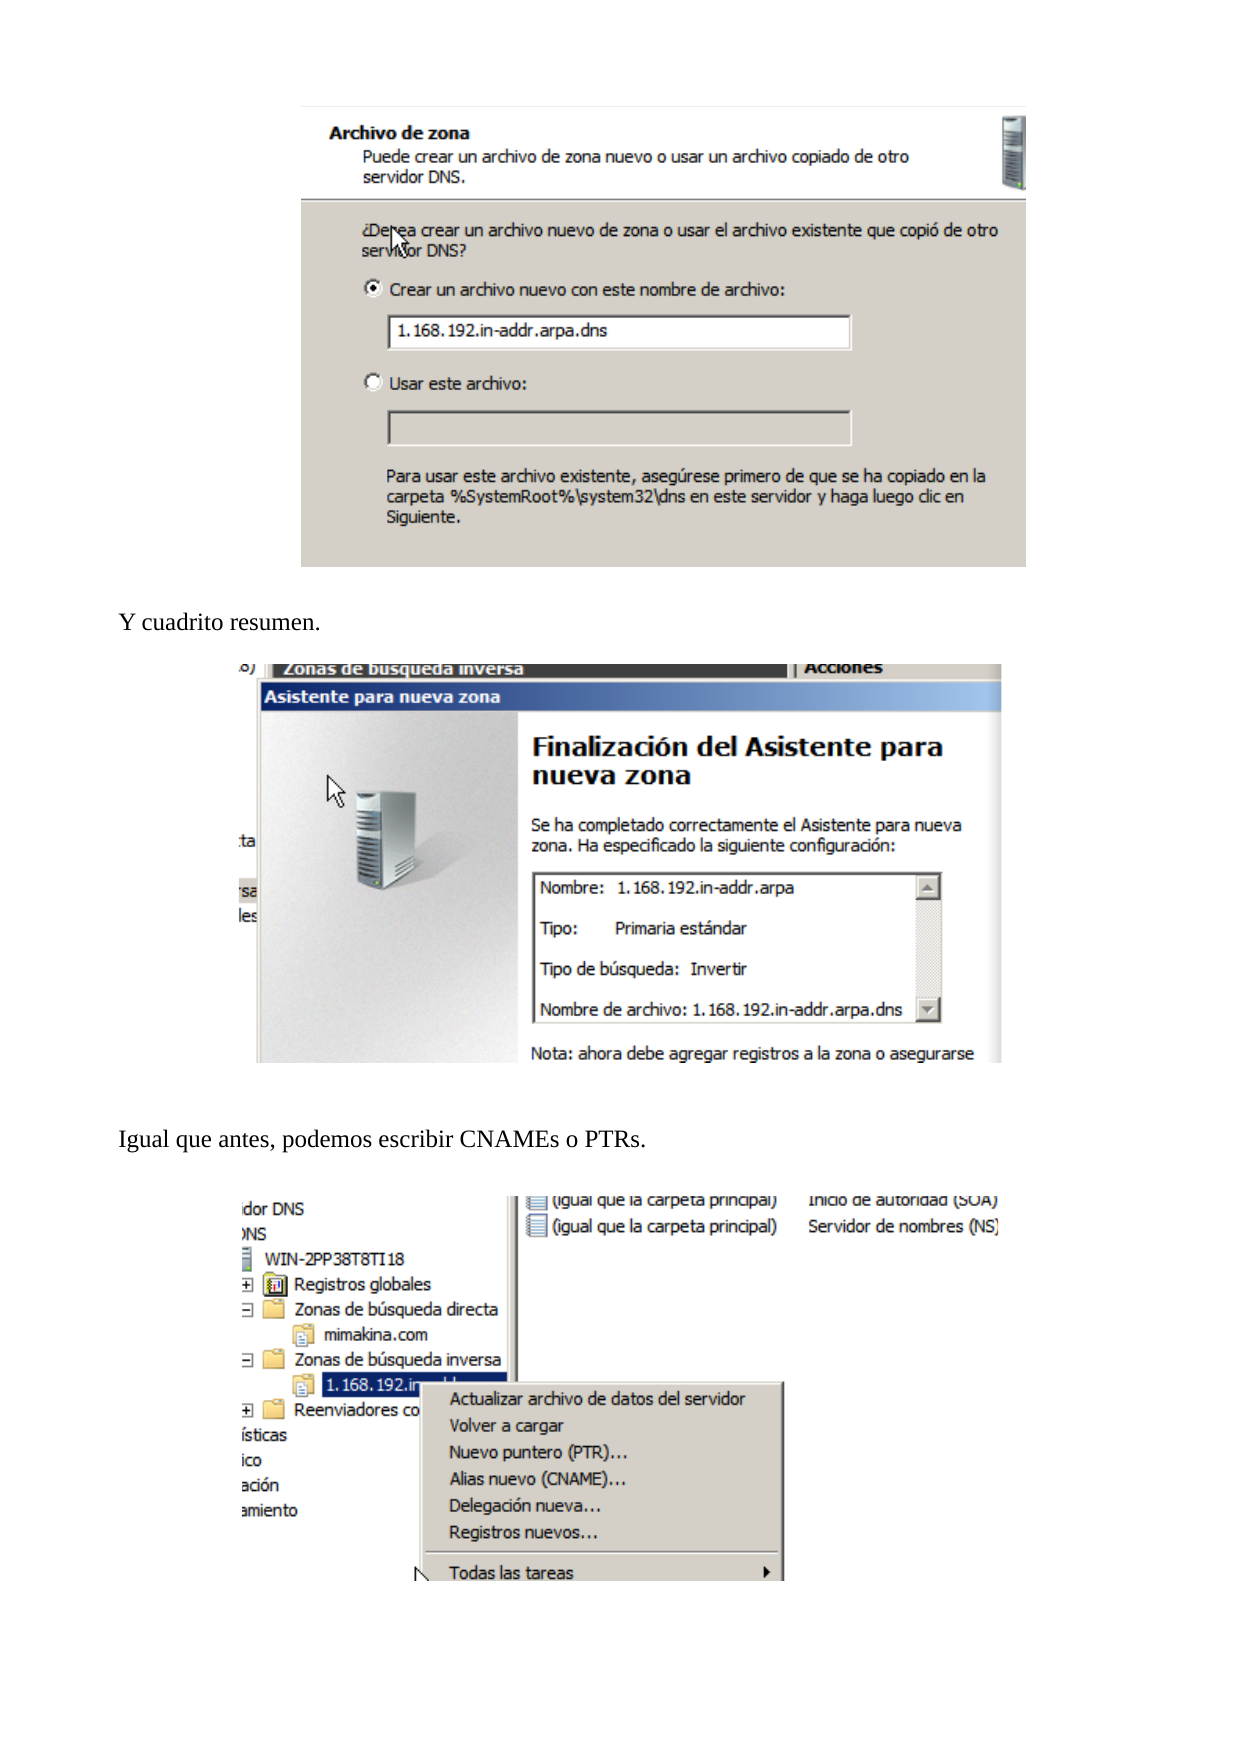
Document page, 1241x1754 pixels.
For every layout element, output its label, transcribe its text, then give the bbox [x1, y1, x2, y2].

picture [242, 1196, 999, 1581]
picture [238, 664, 1002, 1063]
picture [301, 106, 1026, 567]
text Y cuadrito resumen. [118, 607, 1122, 636]
text Igual que antes, podemos escribir CNAMEs o PTRs. [118, 1124, 1122, 1153]
